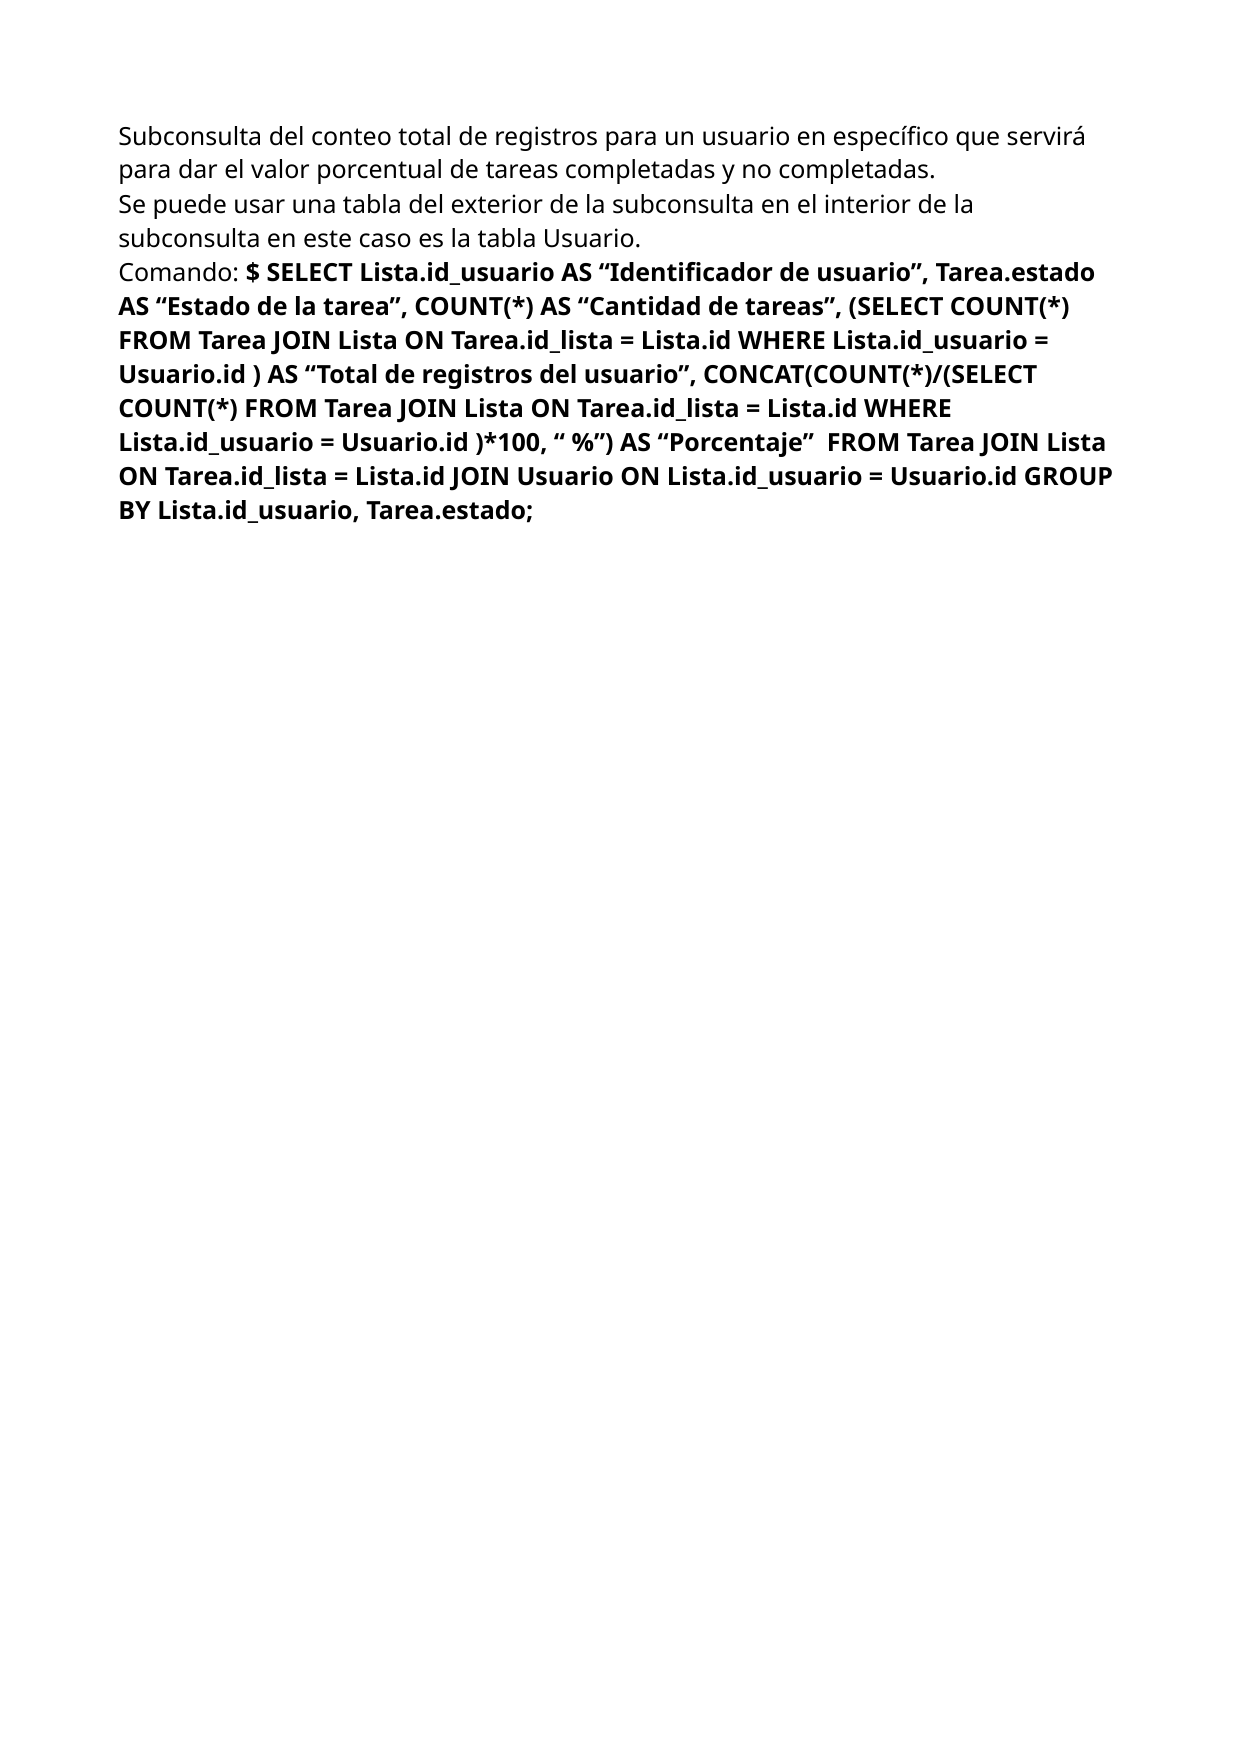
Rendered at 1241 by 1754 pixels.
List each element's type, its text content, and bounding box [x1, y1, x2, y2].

text Subconsulta del conteo total de registros para un usuario en específico que servirá para dar el valor porcentual de tareas completadas y no completadas. Se puede usar una tabla del exterior de la subconsulta en el interior de la subconsulta en este caso es la tabla Usuario. Comando: $ SELECT Lista.id_usuario AS “Identificador de usuario”, Tarea.estado AS “Estado de la tarea”, COUNT(*) AS “Cantidad de tareas”, (SELECT COUNT(*) FROM Tarea JOIN Lista ON Tarea.id_lista = Lista.id WHERE Lista.id_usuario = Usuario.id ) AS “Total de registros del usuario”, CONCAT(COUNT(*)/(SELECT COUNT(*) FROM Tarea JOIN Lista ON Tarea.id_lista = Lista.id WHERE Lista.id_usuario = Usuario.id )*100, “ %”) AS “Porcentaje” FROM Tarea JOIN Lista ON Tarea.id_lista = Lista.id JOIN Usuario ON Lista.id_usuario = Usuario.id GROUP BY Lista.id_usuario, Tarea.estado; [118, 118, 1122, 527]
